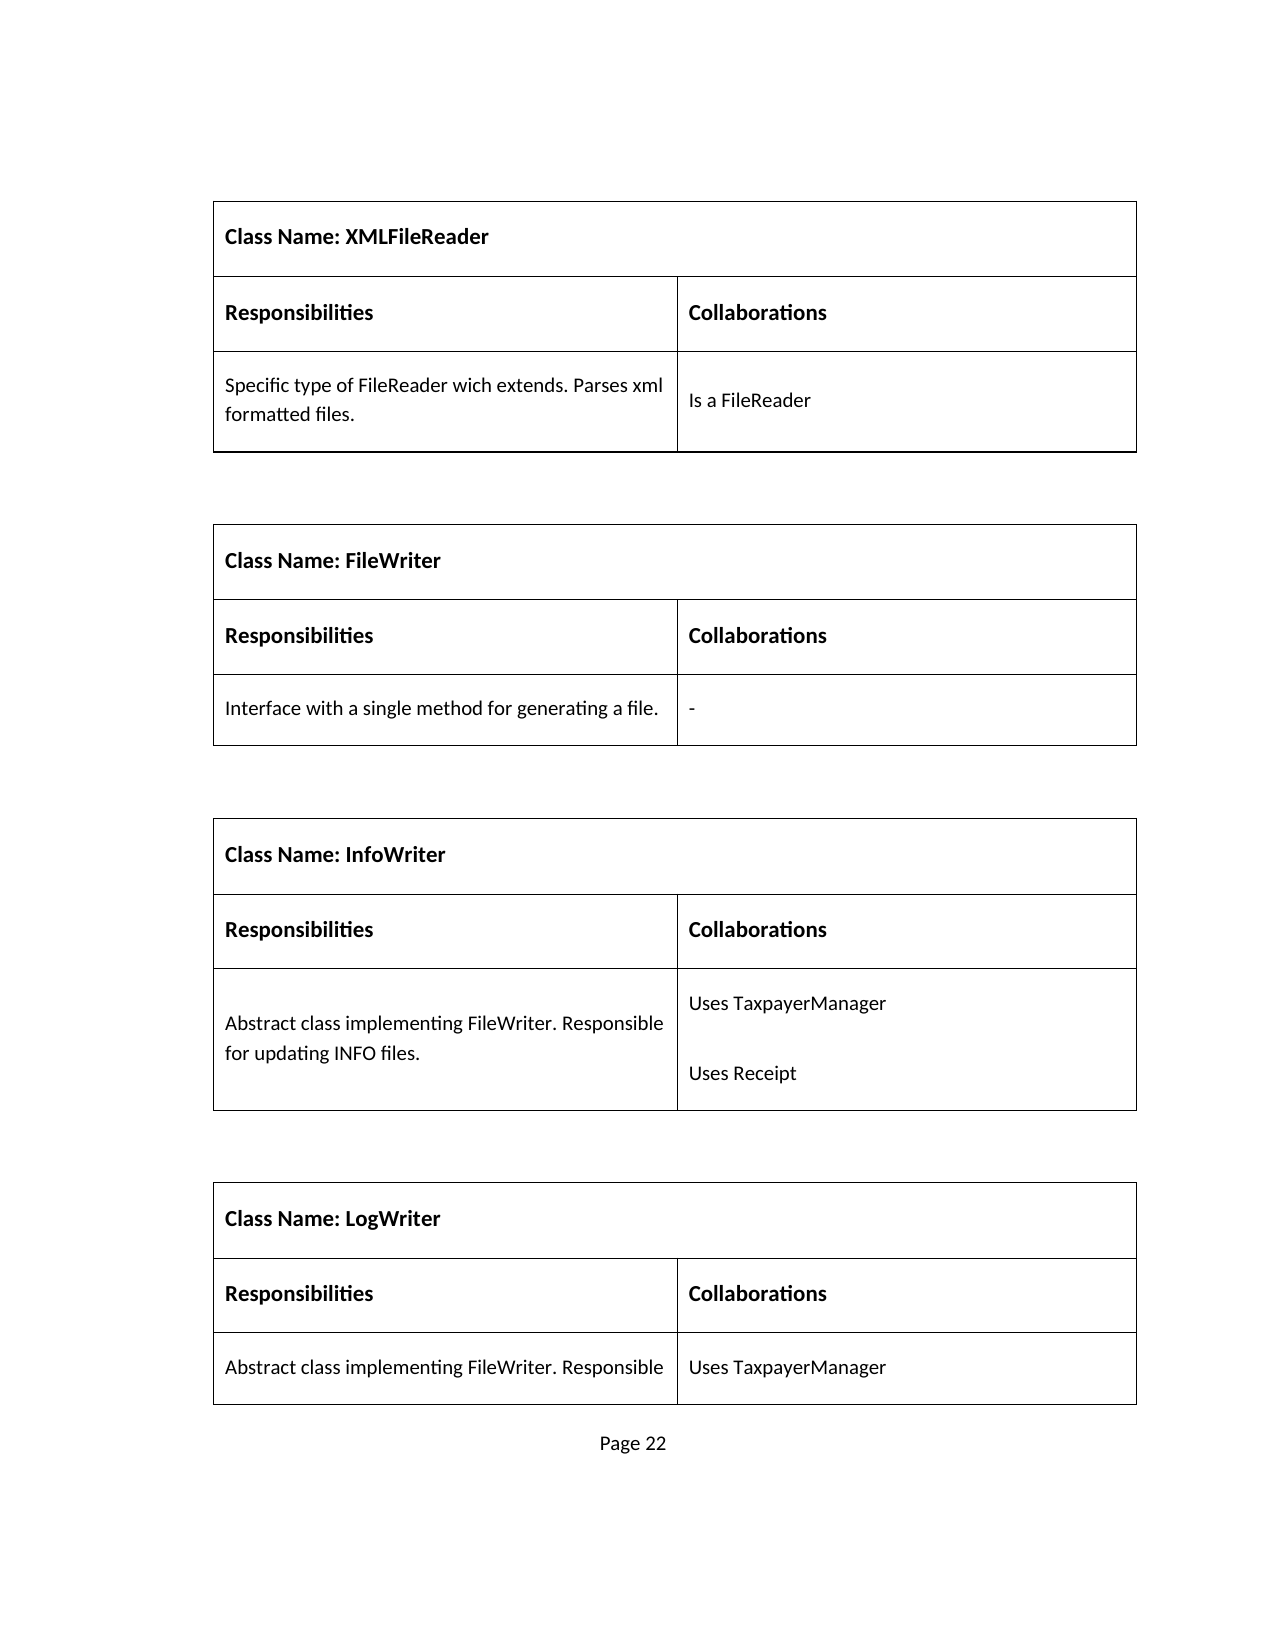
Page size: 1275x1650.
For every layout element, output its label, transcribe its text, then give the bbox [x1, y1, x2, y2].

table_cell Responsibilities [214, 277, 677, 351]
table_cell Is a FileReader [678, 352, 1136, 451]
table_header Class Name: InfoWriter [214, 819, 1136, 893]
table_cell Responsibilities [214, 600, 677, 674]
table_cell Responsibilities [214, 1259, 677, 1332]
table_header Class Name: FileWriter [214, 525, 1136, 599]
table_cell Responsibilities [214, 895, 677, 968]
table_cell Abstract class implementing FileWriter. Responsible for updating INFO files. [214, 969, 677, 1110]
table_cell Specific type of FileReader wich extends. Parses xml formatted files. [214, 352, 677, 451]
table_cell Uses TaxpayerManager [678, 1333, 1136, 1404]
table_cell Collaborations [678, 895, 1136, 968]
table_header Class Name: LogWriter [214, 1183, 1136, 1258]
table_cell - [678, 675, 1136, 745]
table_cell Collaborations [678, 600, 1136, 674]
table_cell Collaborations [678, 277, 1136, 351]
table_header Class Name: XMLFileReader [214, 202, 1136, 276]
table_cell Abstract class implementing FileWriter. Responsible [214, 1333, 677, 1404]
table_cell Uses TaxpayerManager Uses Receipt [678, 969, 1136, 1110]
table_cell Interface with a single method for generating a file. [214, 675, 677, 745]
table_cell Collaborations [678, 1259, 1136, 1332]
